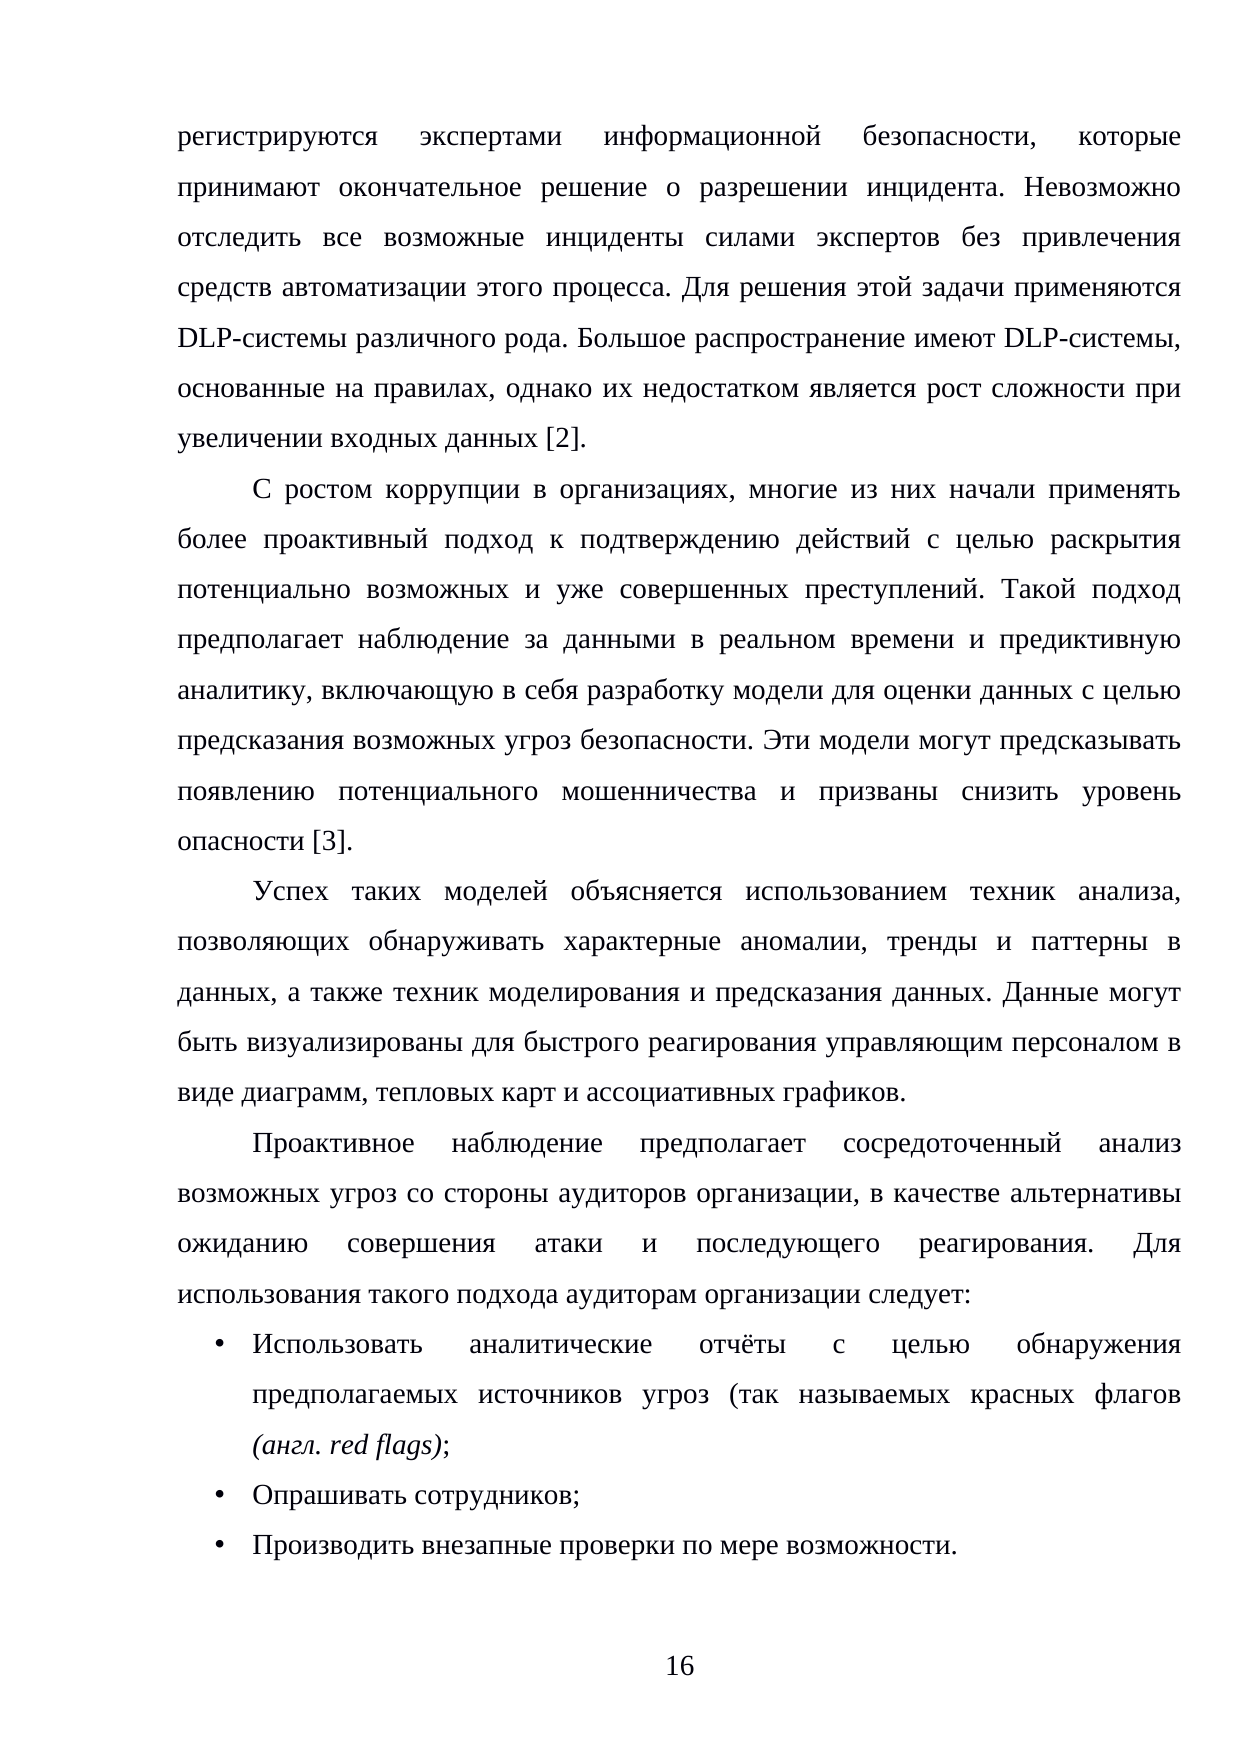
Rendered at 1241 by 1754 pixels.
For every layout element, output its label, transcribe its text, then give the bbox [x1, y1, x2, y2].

list Производить внезапные проверки по мере возможности. [214, 1527, 1182, 1561]
text С ростом коррупции в организациях, многие из них начали применять более проактивный подход к подтверждению действий с целью раскрытия потенциально возможных и уже совершенных преступлений. Такой подход предполагает наблюдение за данными в реальном времени и предиктивную аналитику, включающую в себя разработку модели для оценки данных с целью предсказания возможных угроз безопасности. Эти модели могут предсказывать появлению потенциального мошенничества и призваны снизить уровень опасности [3]. [177, 471, 1182, 856]
list Использовать аналитические отчёты с целью обнаружения предполагаемых источников угроз (так называемых красных флагов (англ. red flags); [214, 1326, 1182, 1460]
text Успех таких моделей объясняется использованием техник анализа, позволяющих обнаруживать характерные аномалии, тренды и паттерны в данных, а также техник моделирования и предсказания данных. Данные могут быть визуализированы для быстрого реагирования управляющим персоналом в виде диаграмм, тепловых карт и ассоциативных графиков. [177, 873, 1182, 1108]
list Опрашивать сотрудников; [214, 1477, 1182, 1511]
text Проактивное наблюдение предполагает сосредоточенный анализ возможных угроз со стороны аудиторов организации, в качестве альтернативы ожиданию совершения атаки и последующего реагирования. Для использования такого подхода аудиторам организации следует: [177, 1125, 1182, 1309]
text регистрируются экспертами информационной безопасности, которые принимают окончательное решение о разрешении инцидента. Невозможно отследить все возможные инциденты силами экспертов без привлечения средств автоматизации этого процесса. Для решения этой задачи применяются DLP-системы различного рода. Большое распространение имеют DLP-системы, основанные на правилах, однако их недостатком является рост сложности при увеличении входных данных [2]. [177, 118, 1182, 454]
